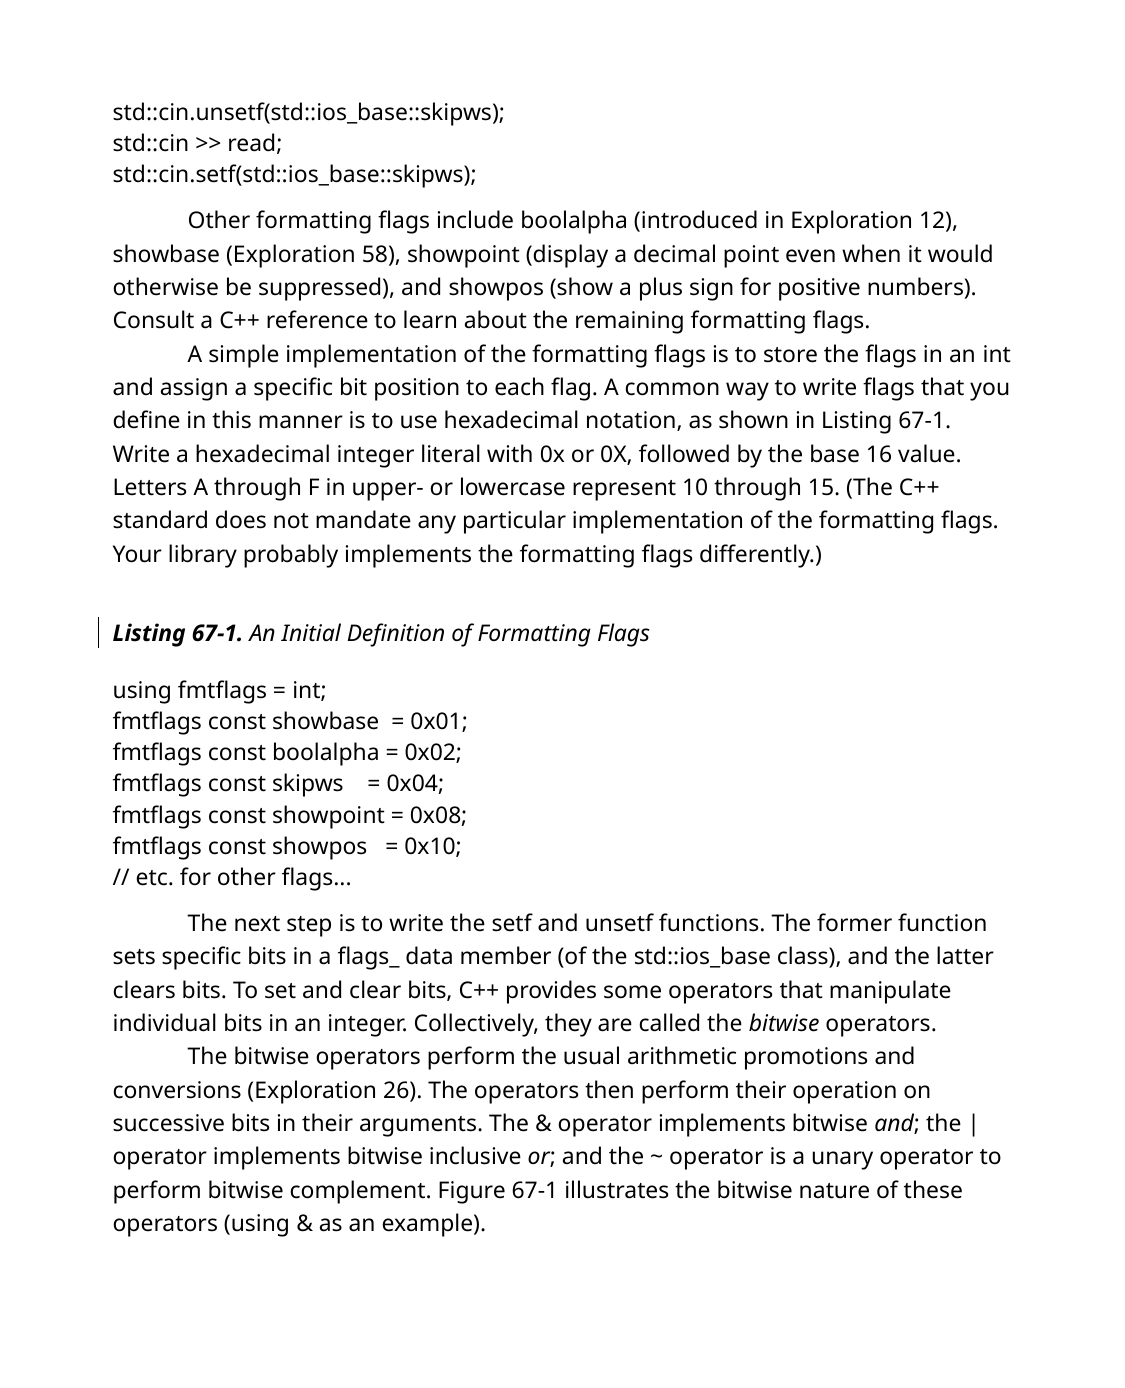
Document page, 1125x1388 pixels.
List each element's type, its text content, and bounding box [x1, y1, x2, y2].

text fmtflags const showpoint = 0x08; [112, 798, 1012, 830]
text Other formatting flags include boolalpha (introduced in Exploration 12), showbase (Exploration 58), showpoint (display a decimal point even when it would otherwise be suppressed), and showpos (show a plus sign for positive numbers). Consult a C++ reference to learn about the remaining formatting flags. [112, 202, 1012, 336]
text The bitwise operators perform the usual arithmetic promotions and conversions (Exploration 26). The operators then perform their operation on successive bits in their arguments. The & operator implements bitwise and; the | operator implements bitwise inclusive or; and the ~ operator is a unary operator to perform bitwise complement. Figure 67-1 illustrates the bitwise nature of these operators (using & as an example). [112, 1038, 1012, 1238]
text fmtflags const boolalpha = 0x02; [112, 736, 1012, 767]
text fmtflags const showbase = 0x01; [112, 705, 1012, 736]
text Listing 67-1. An Initial Definition of Formatting Flags [112, 617, 1012, 648]
text std::cin >> read; [112, 127, 1012, 158]
text // etc. for other flags... [112, 861, 1012, 892]
text fmtflags const skipws = 0x04; [112, 767, 1012, 798]
text fmtflags const showpos = 0x10; [112, 830, 1012, 861]
text std::cin.setf(std::ios_base::skipws); [112, 158, 1012, 190]
text The next step is to write the setf and unsetf functions. The former function sets specific bits in a flags_ data member (of the std::ios_base class), and the latter clears bits. To set and clear bits, C++ provides some operators that manipulate individual bits in an integer. Collectively, they are called the bitwise operators. [112, 905, 1012, 1038]
text std::cin.unsetf(std::ios_base::skipws); [112, 96, 1012, 127]
text using fmtflags = int; [112, 673, 1012, 705]
text A simple implementation of the formatting flags is to store the flags in an int and assign a specific bit position to each flag. A common way to write flags that you define in this manner is to use hexadecimal notation, as shown in Listing 67-1. Write a hexadecimal integer literal with 0x or 0X, followed by the base 16 value. Letters A through F in upper- or lowercase represent 10 through 15. (The C++ standard does not mandate any particular implementation of the formatting flags. Your library probably implements the formatting flags differently.) [112, 336, 1012, 569]
